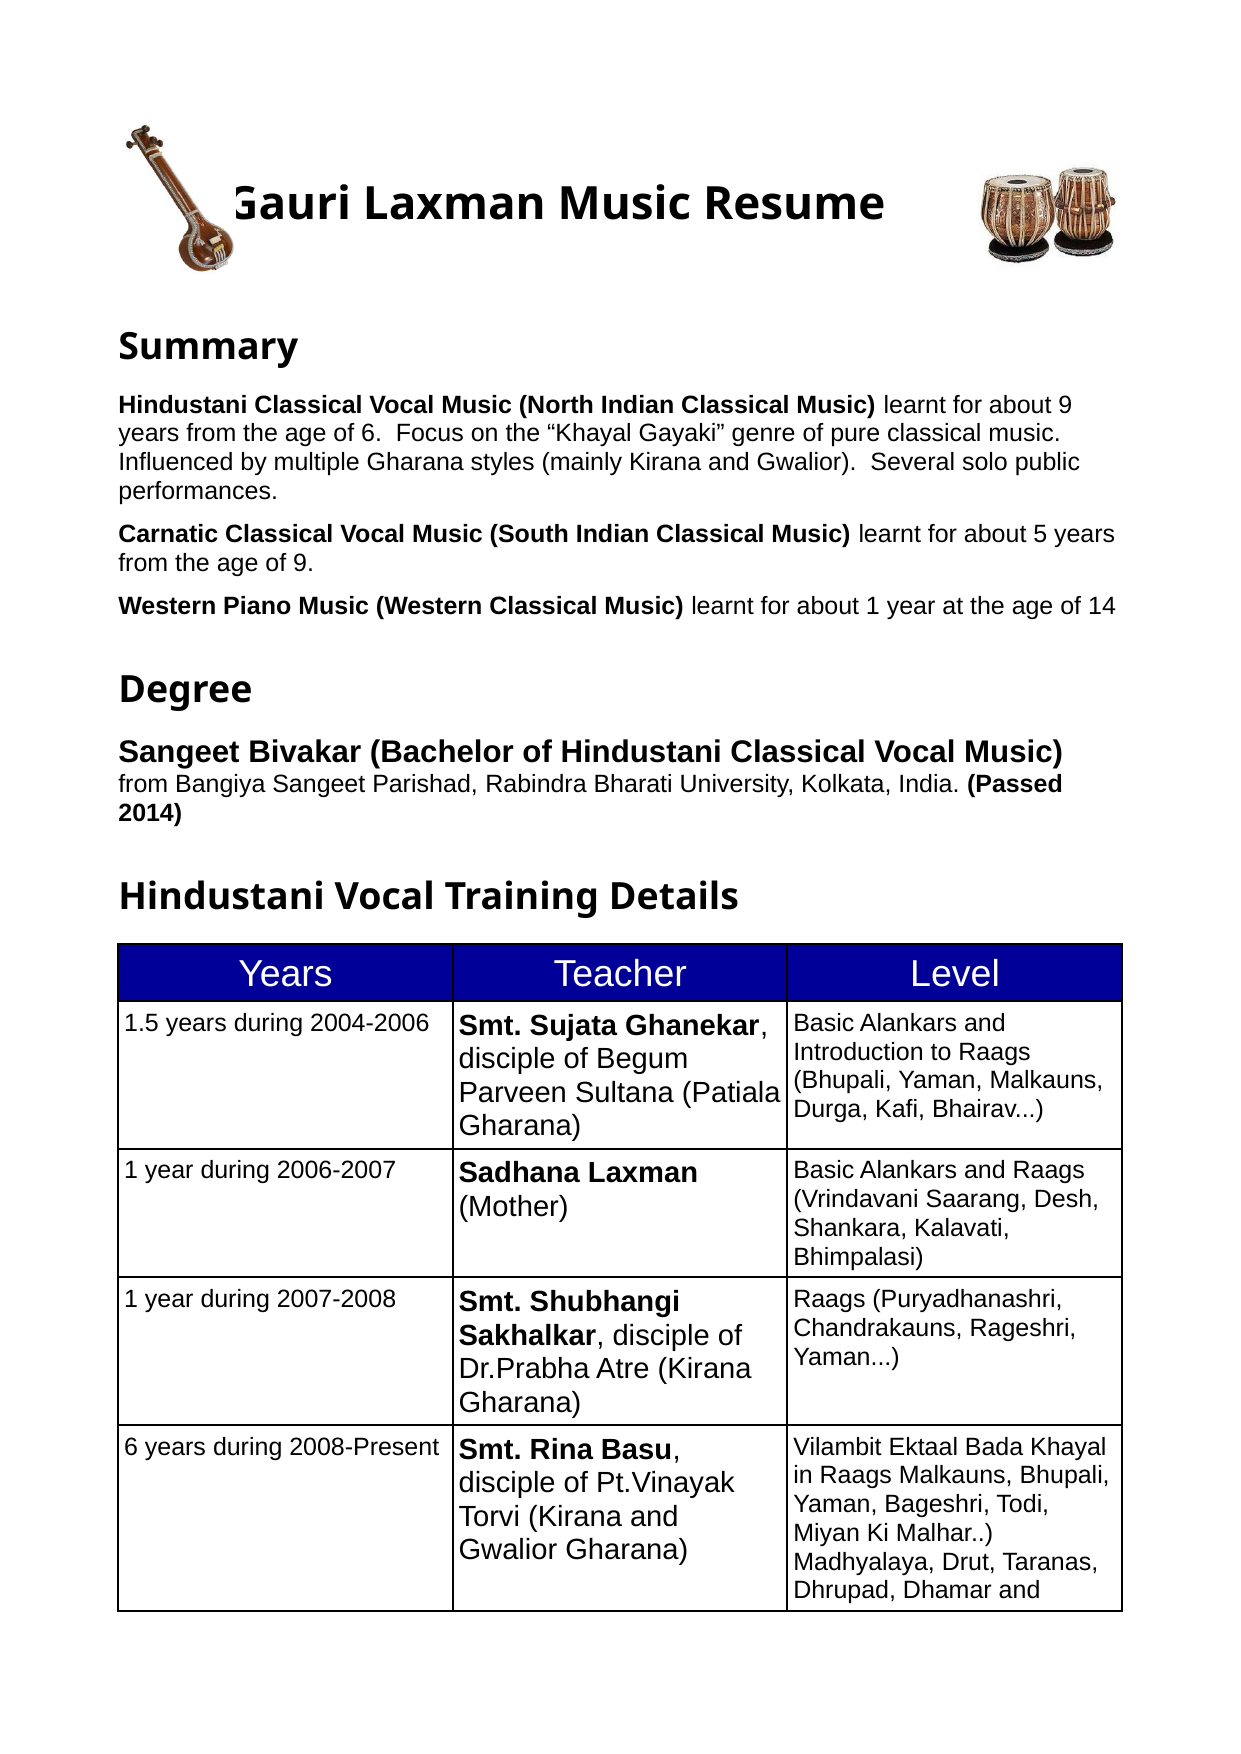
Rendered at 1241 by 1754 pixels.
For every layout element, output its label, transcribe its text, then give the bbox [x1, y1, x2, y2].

table_cell Smt. Shubhangi Sakhalkar, disciple of Dr.Prabha Atre (Kirana Gharana) [454, 1278, 786, 1424]
picture [978, 162, 1117, 269]
text Hindustani Vocal Training Details [118, 869, 1122, 921]
table_cell Smt. Sujata Ghanekar, disciple of Begum Parveen Sultana (Patiala Gharana) [454, 1002, 786, 1148]
table_cell 1 year during 2007-2008 [119, 1278, 452, 1424]
text Carnatic Classical Vocal Music (South Indian Classical Music) learnt for about 5 years from the age of 9. [118, 519, 1122, 577]
table_cell Sadhana Laxman (Mother) [454, 1150, 786, 1276]
table_cell Smt. Rina Basu, disciple of Pt.Vinayak Torvi (Kirana and Gwalior Gharana) [454, 1426, 786, 1610]
table_header Teacher [454, 945, 786, 1000]
text Gauri Laxman Music Resume [236, 171, 978, 233]
text Western Piano Music (Western Classical Music) learnt for about 1 year at the age of 14 [118, 591, 1122, 620]
text Degree [118, 663, 1122, 714]
table_cell 1 year during 2006-2007 [119, 1150, 452, 1276]
picture [122, 123, 236, 275]
table_cell Raags (Puryadhanashri, Chandrakauns, Rageshri, Yaman...) [788, 1278, 1121, 1424]
text Sangeet Bivakar (Bachelor of Hindustani Classical Vocal Music) from Bangiya Sangeet Parishad, Rabindra Bharati University, Kolkata, India. (Passed 2014) [118, 733, 1122, 826]
table_cell Basic Alankars and Raags (Vrindavani Saarang, Desh, Shankara, Kalavati, Bhimpalasi) [788, 1150, 1121, 1276]
table_header Level [788, 945, 1121, 1000]
table_cell 6 years during 2008-Present [119, 1426, 452, 1610]
table_cell 1.5 years during 2004-2006 [119, 1002, 452, 1148]
table_cell Basic Alankars and Introduction to Raags (Bhupali, Yaman, Malkauns, Durga, Kafi, Bhairav...) [788, 1002, 1121, 1148]
table_cell Vilambit Ektaal Bada Khayal in Raags Malkauns, Bhupali, Yaman, Bageshri, Todi, Miyan Ki Malhar..) Madhyalaya, Drut, Taranas, Dhrupad, Dhamar and [788, 1426, 1121, 1610]
table_header Years [119, 945, 452, 1000]
text Summary [118, 319, 1122, 371]
text Hindustani Classical Vocal Music (North Indian Classical Music) learnt for about 9 years from the age of 6. Focus on the “Khayal Gayaki” genre of pure classical music. Influenced by multiple Gharana styles (mainly Kirana and Gwalior). Several solo public performances. [118, 390, 1122, 505]
